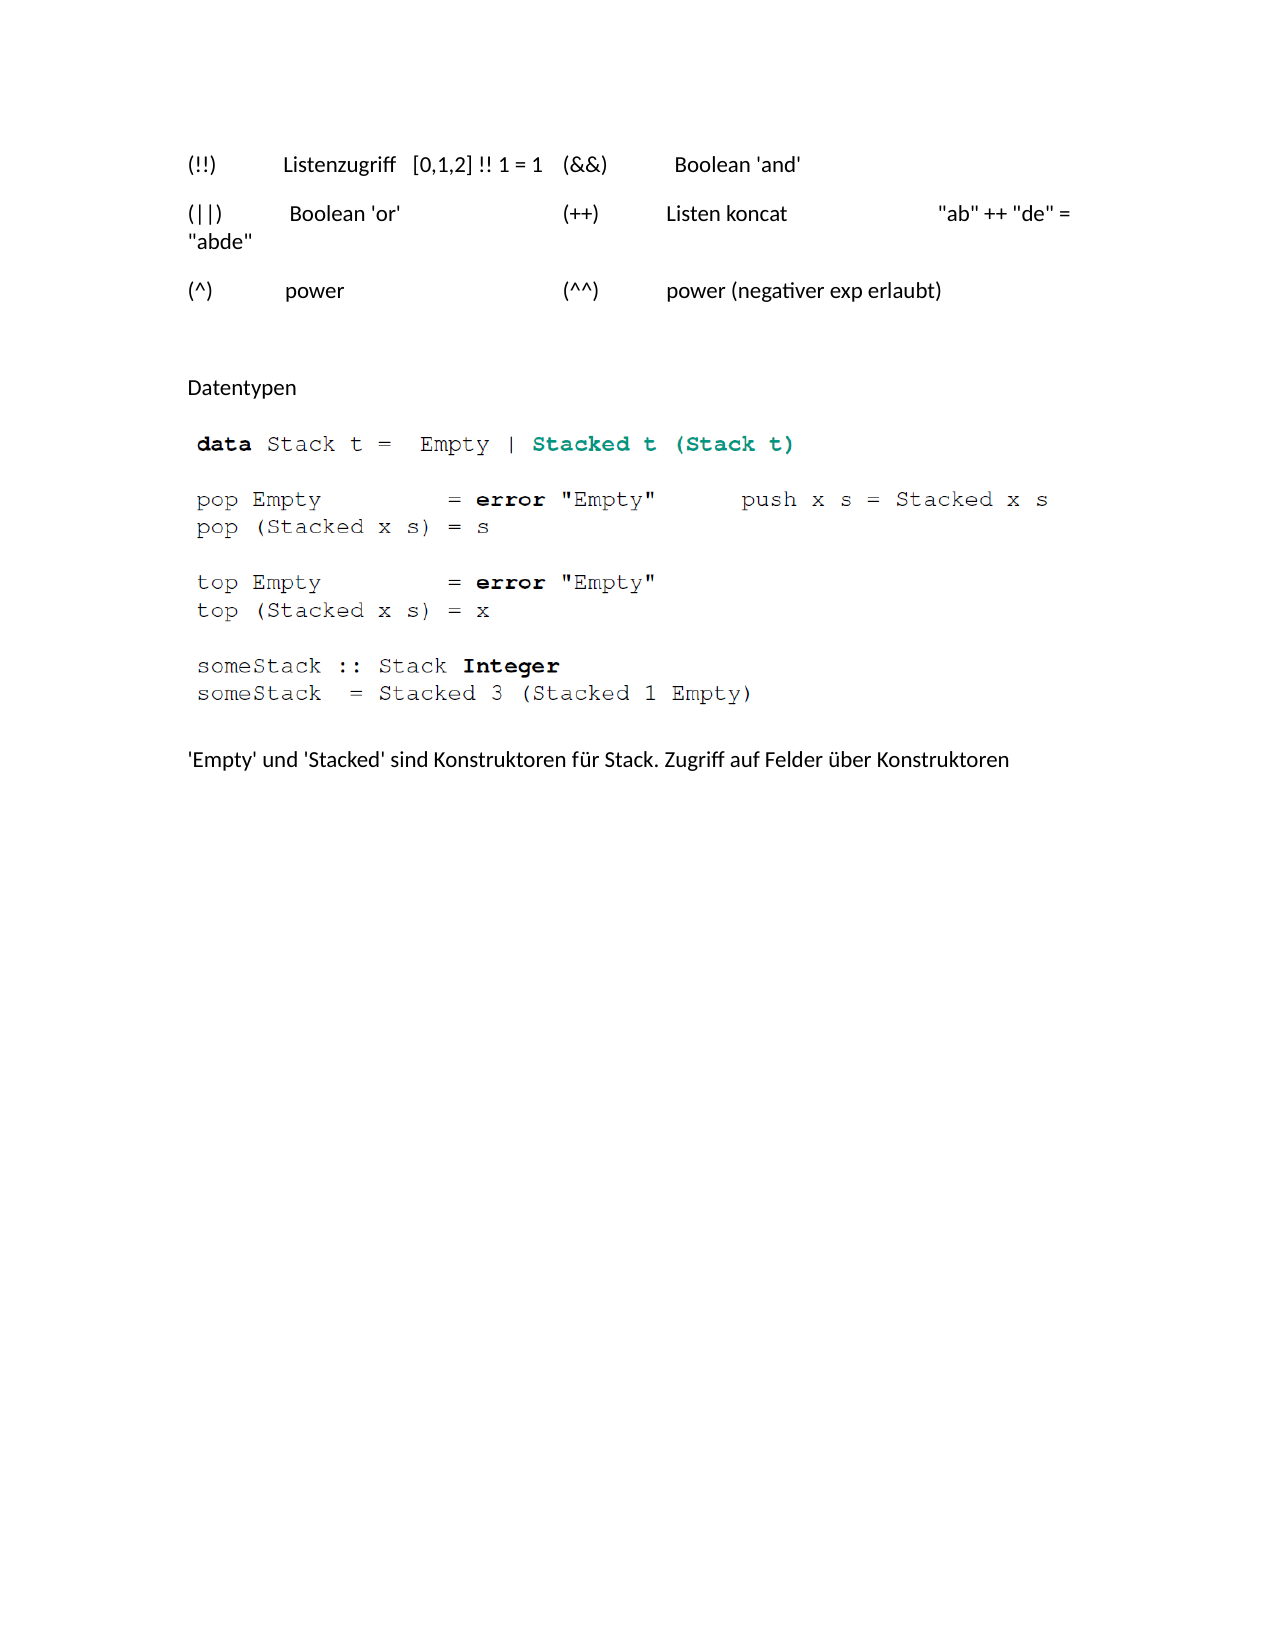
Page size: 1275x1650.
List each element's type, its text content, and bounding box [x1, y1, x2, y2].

text Datentypen [187, 373, 1087, 401]
text (!!) Listenzugriff [0,1,2] !! 1 = 1 (&&) Boolean 'and' [187, 150, 1087, 178]
text (||) Boolean 'or' (++) Listen koncat "ab" ++ "de" = "abde" [187, 199, 1087, 255]
text (^) power (^^) power (negativer exp erlaubt) [187, 276, 1087, 304]
text 'Empty' und 'Stacked' sind Konstruktoren für Stack. Zugriff auf Felder über Konstruktoren [187, 746, 1087, 774]
